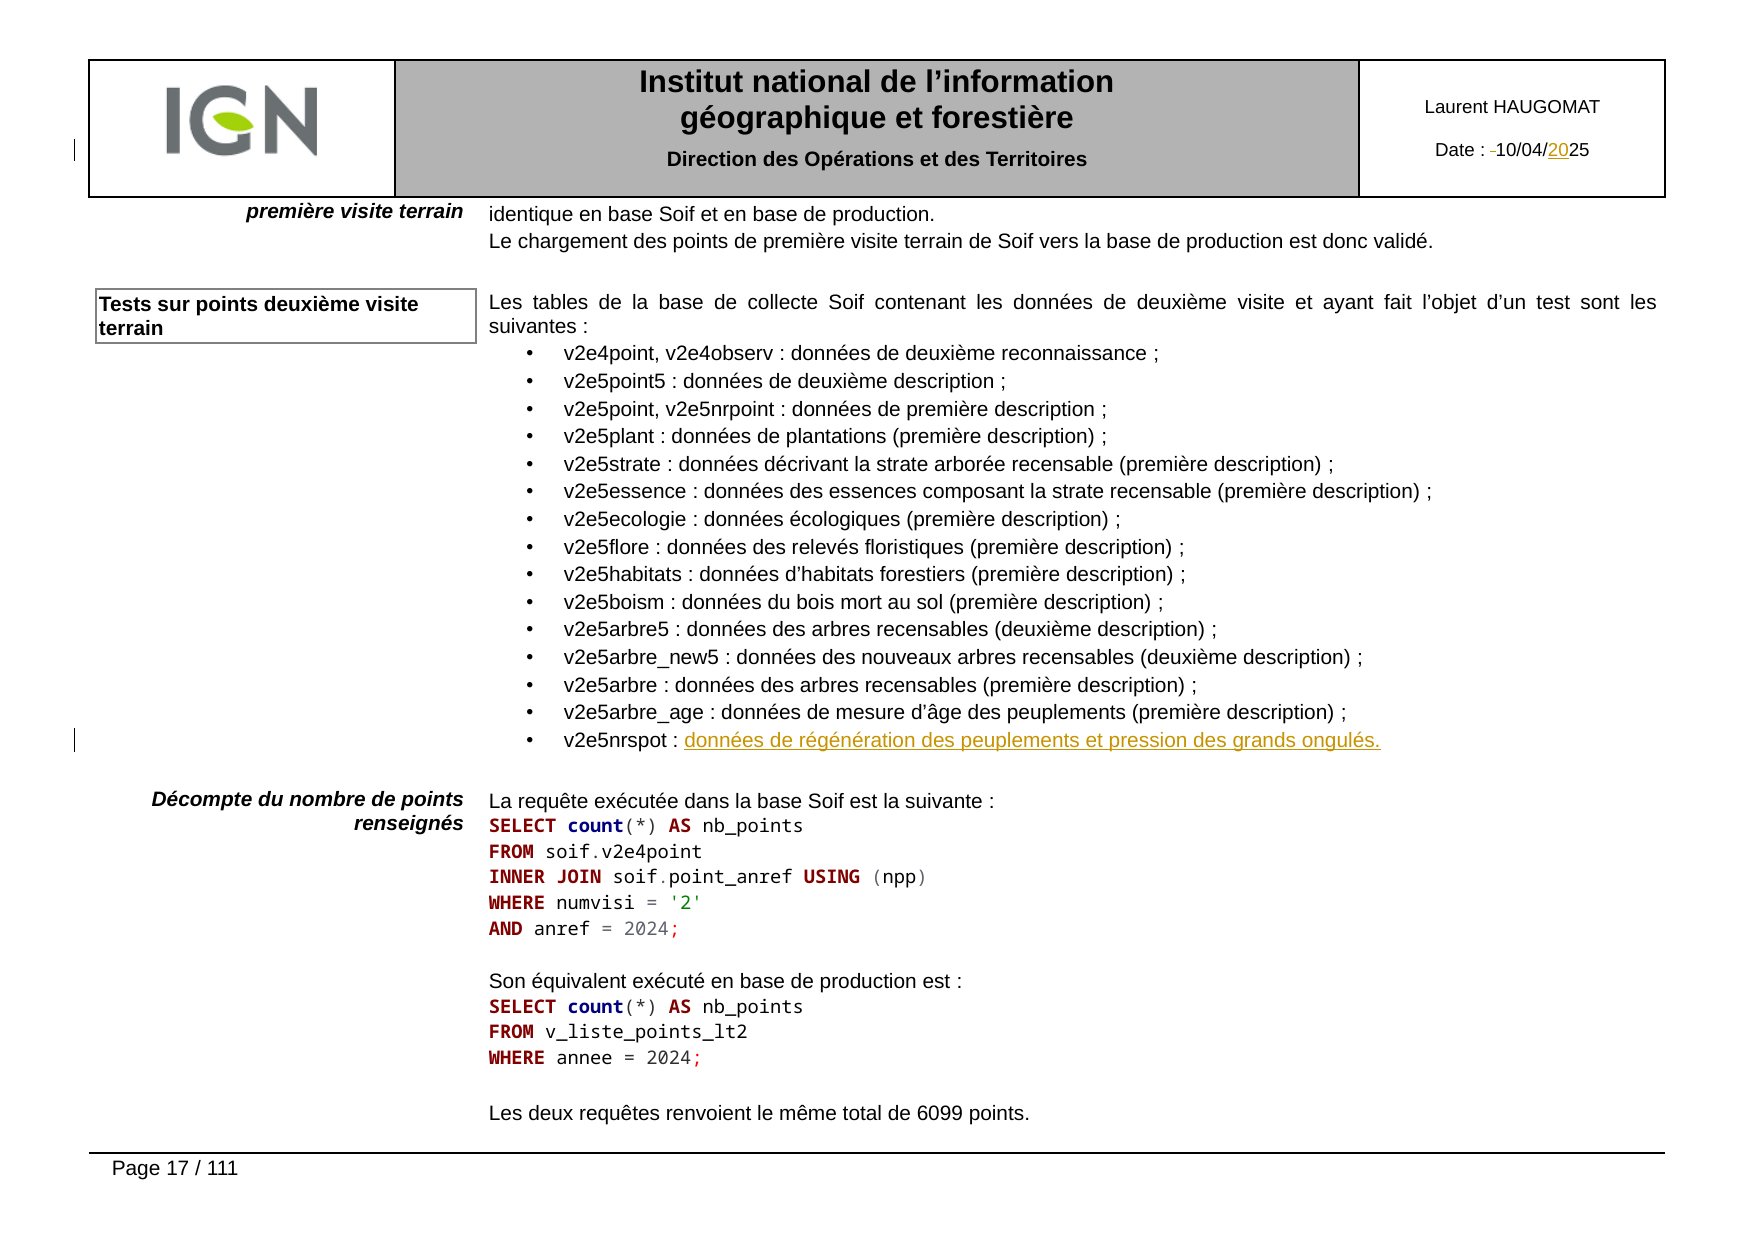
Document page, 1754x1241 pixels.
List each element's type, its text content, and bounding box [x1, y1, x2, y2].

table_cell La requête exécutée dans la base Soif est la suivante : SELECT count(*) AS nb_points FROM soif.v2e4point INNER JOIN soif.point_anref USING (npp) WHERE numvisi = '2' AND anref = 2024; Son équivalent exécuté en base de production est : SELECT count(*) AS nb_points FROM v_liste_points_lt2 WHERE annee = 2024; Les deux requêtes renvoient le même total de 6099 points. [483, 785, 1665, 1131]
table_cell identique en base Soif et en base de production. Le chargement des points de première visite terrain de Soif vers la base de production est donc validé. [483, 198, 1665, 286]
picture [141, 62, 343, 180]
table_cell Décompte du nombre de points renseignés [89, 785, 483, 1131]
table_cell Les tables de la base de collecte Soif contenant les données de deuxième visite et ayant fait l’objet d’un test sont les suivantes : v2e4point, v2e4observ : données de deuxième reconnaissance ; v2e5point5 : données de deuxième description ; v2e5point, v2e5nrpoint : données de première description ; v2e5plant : données de plantations (première description) ; v2e5strate : données décrivant la strate arborée recensable (première description) ; v2e5essence : données des essences composant la strate recensable (première description) ; v2e5ecologie : données écologiques (première description) ; v2e5flore : données des relevés floristiques (première description) ; v2e5habitats : données d’habitats forestiers (première description) ; v2e5boism : données du bois mort au sol (première description) ; v2e5arbre5 : données des arbres recensables (deuxième description) ; v2e5arbre_new5 : données des nouveaux arbres recensables (deuxième description) ; v2e5arbre : données des arbres recensables (première description) ; v2e5arbre_age : données de mesure d’âge des peuplements (première description) ; v2e5nrspot : données de régénération des peuplements et pression des grands ongulés. [483, 286, 1665, 785]
table_cell Tests sur points deuxième visite terrain [89, 286, 483, 785]
table_cell première visite terrain [89, 198, 483, 286]
